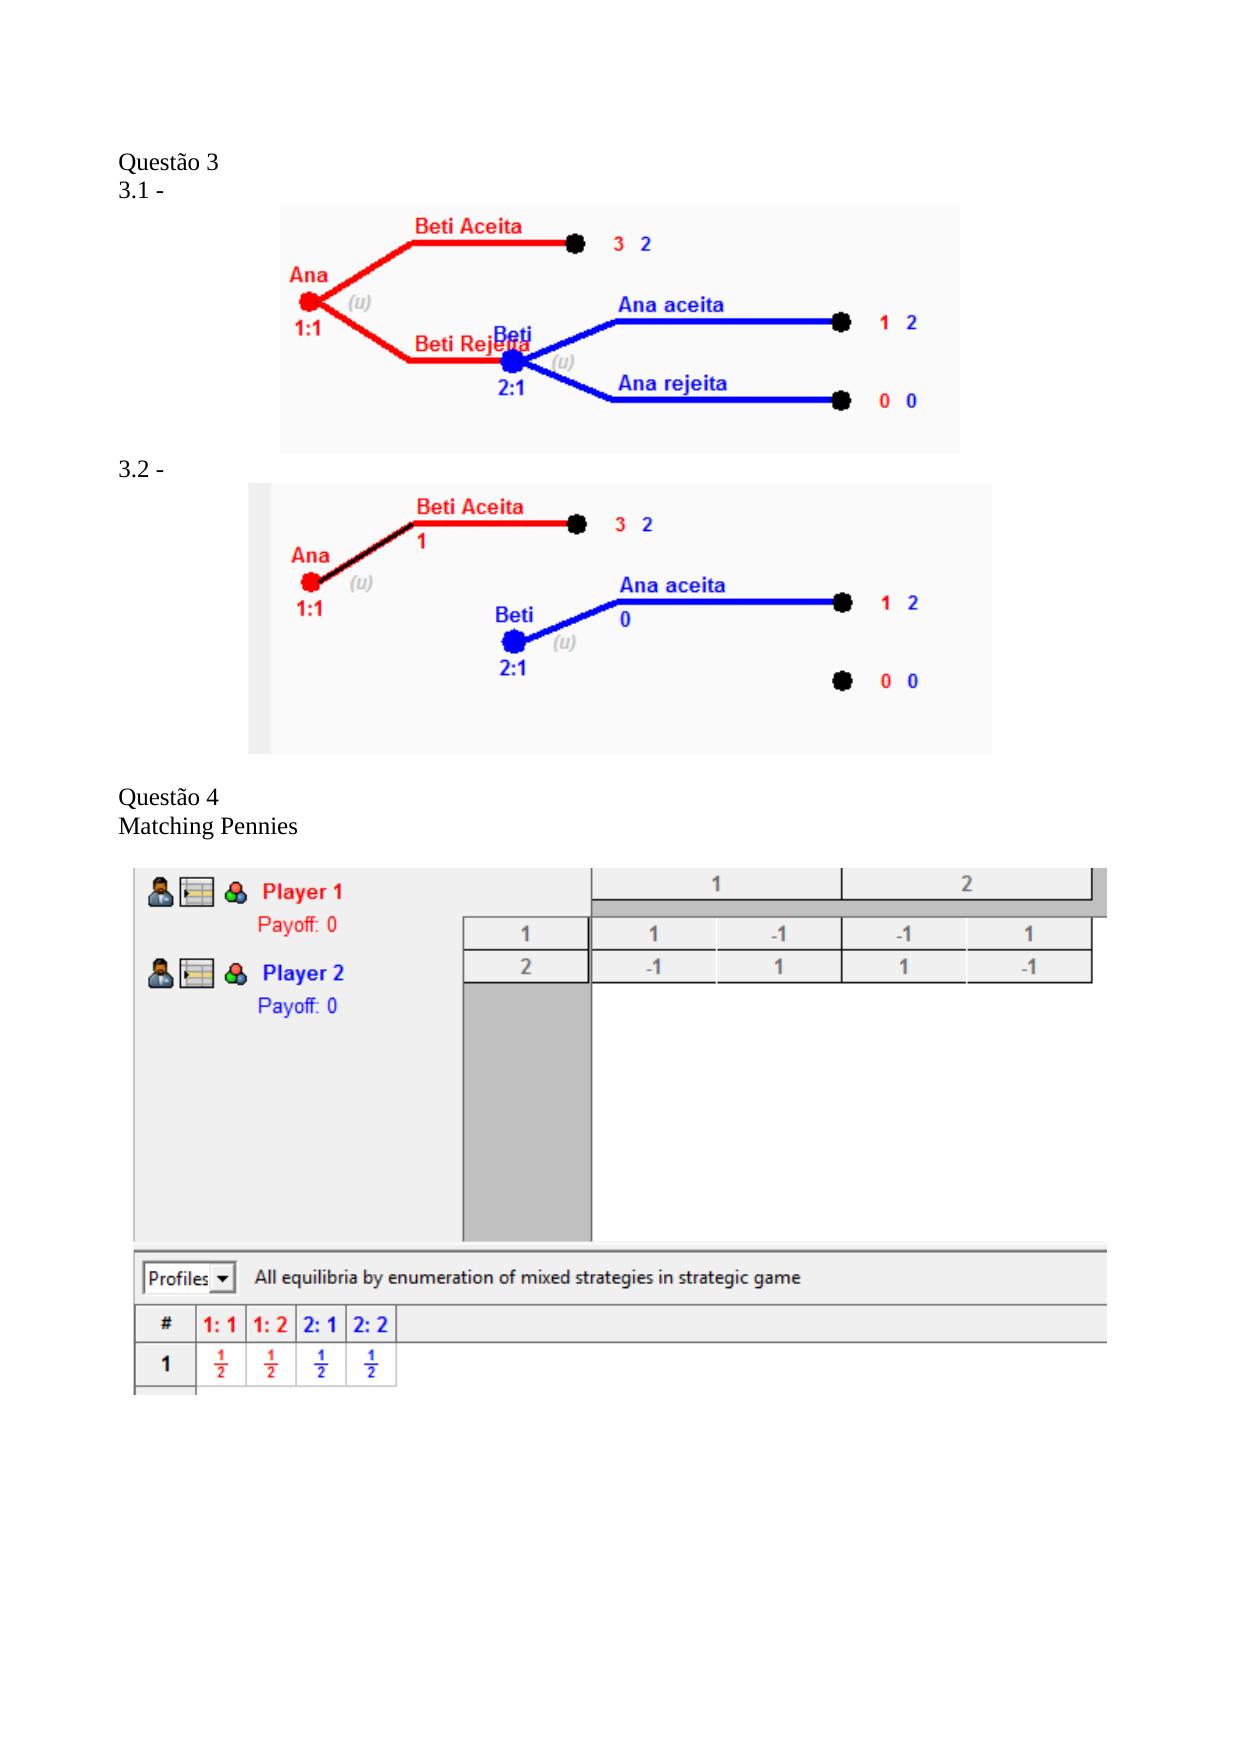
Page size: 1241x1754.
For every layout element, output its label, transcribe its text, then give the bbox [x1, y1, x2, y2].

text 3.2 - [81, 204, 1122, 483]
text Questão 3 [118, 147, 1122, 176]
picture [248, 483, 992, 754]
picture [279, 204, 961, 455]
text 3.1 - [118, 176, 1122, 204]
text Questão 4 [118, 782, 1122, 811]
text Matching Pennies [118, 811, 1122, 840]
picture [133, 868, 1107, 1395]
